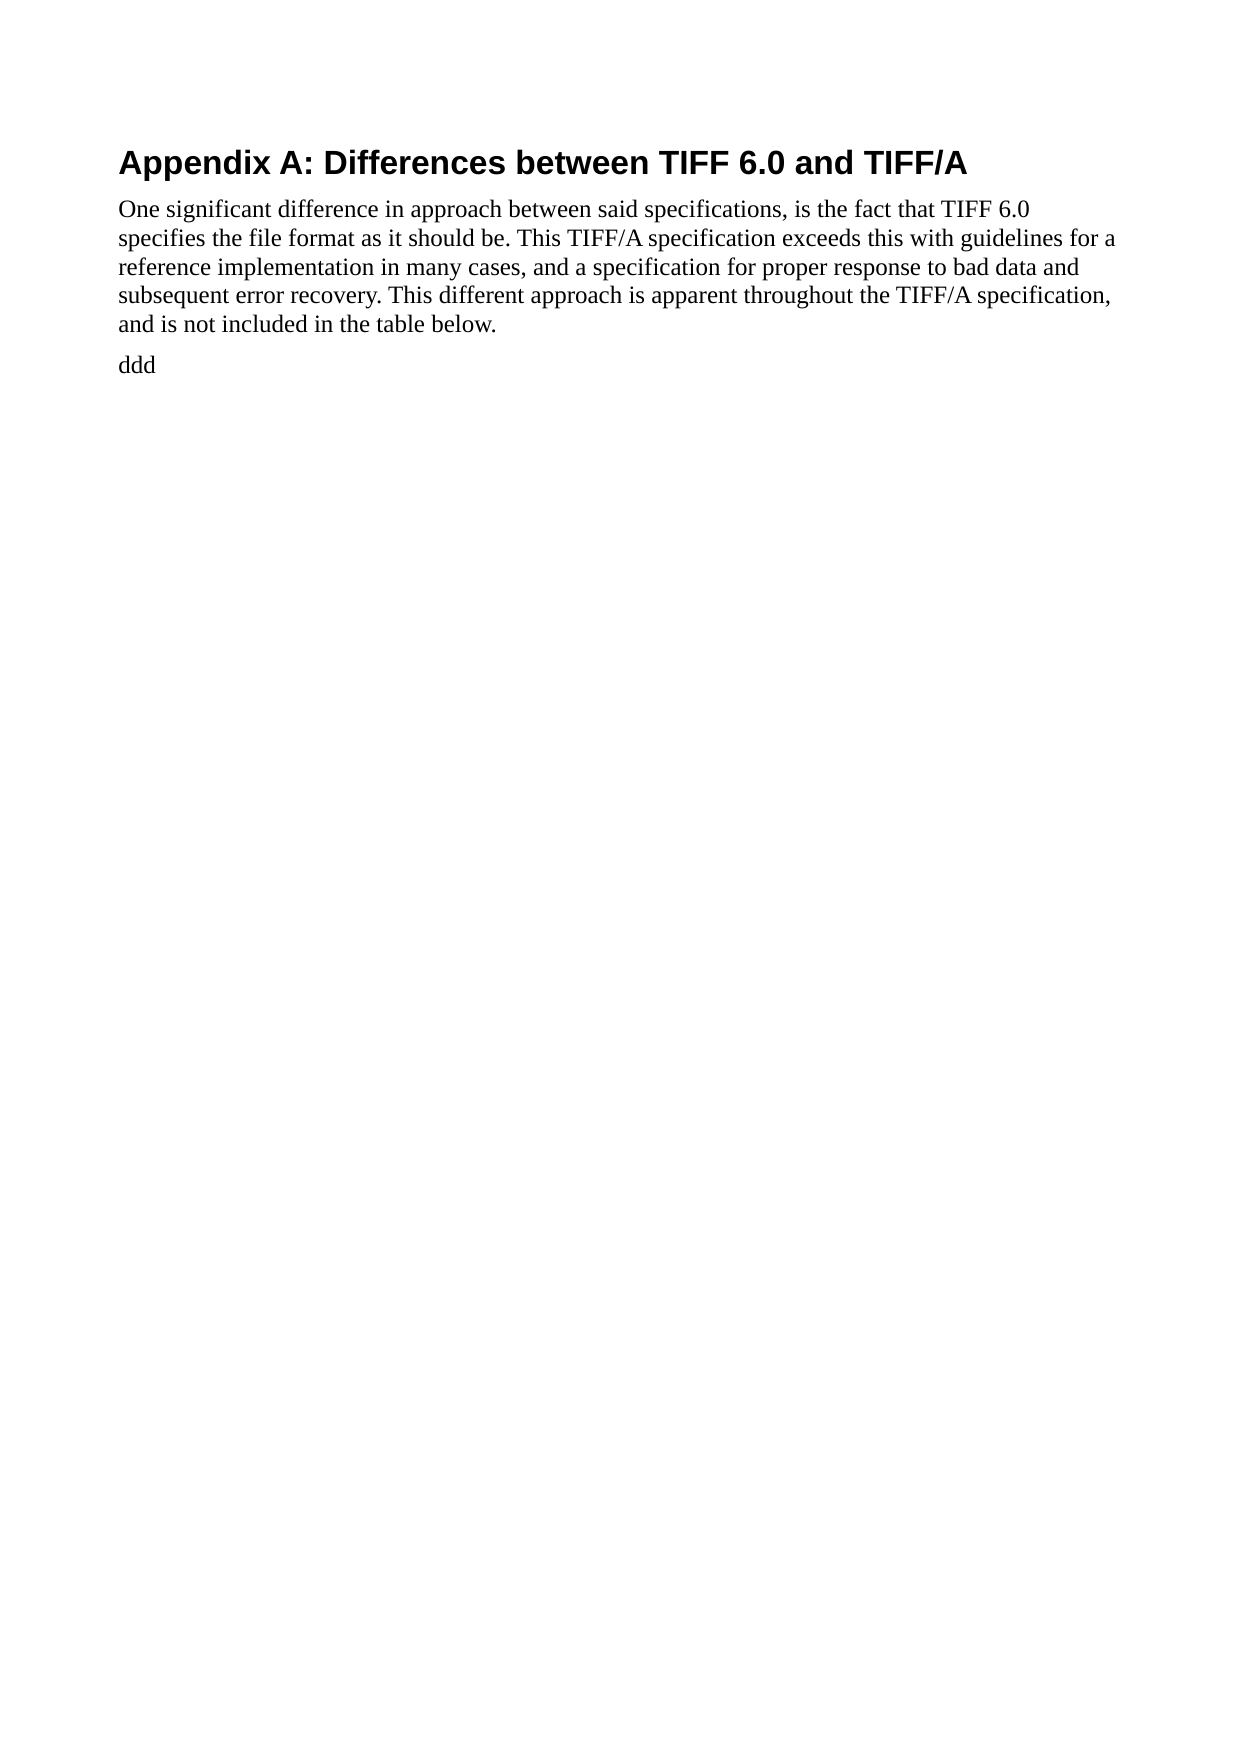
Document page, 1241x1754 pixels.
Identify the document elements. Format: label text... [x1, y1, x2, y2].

text ddd [118, 351, 1122, 379]
subtitle Appendix A: Differences between TIFF 6.0 and TIFF/A [118, 143, 1122, 182]
text One significant difference in approach between said specifications, is the fact that TIFF 6.0 specifies the file format as it should be. This TIFF/A specification exceeds this with guidelines for a reference implementation in many cases, and a specification for proper response to bad data and subsequent error recovery. This different approach is apparent throughout the TIFF/A specification, and is not included in the table below. [118, 194, 1122, 338]
